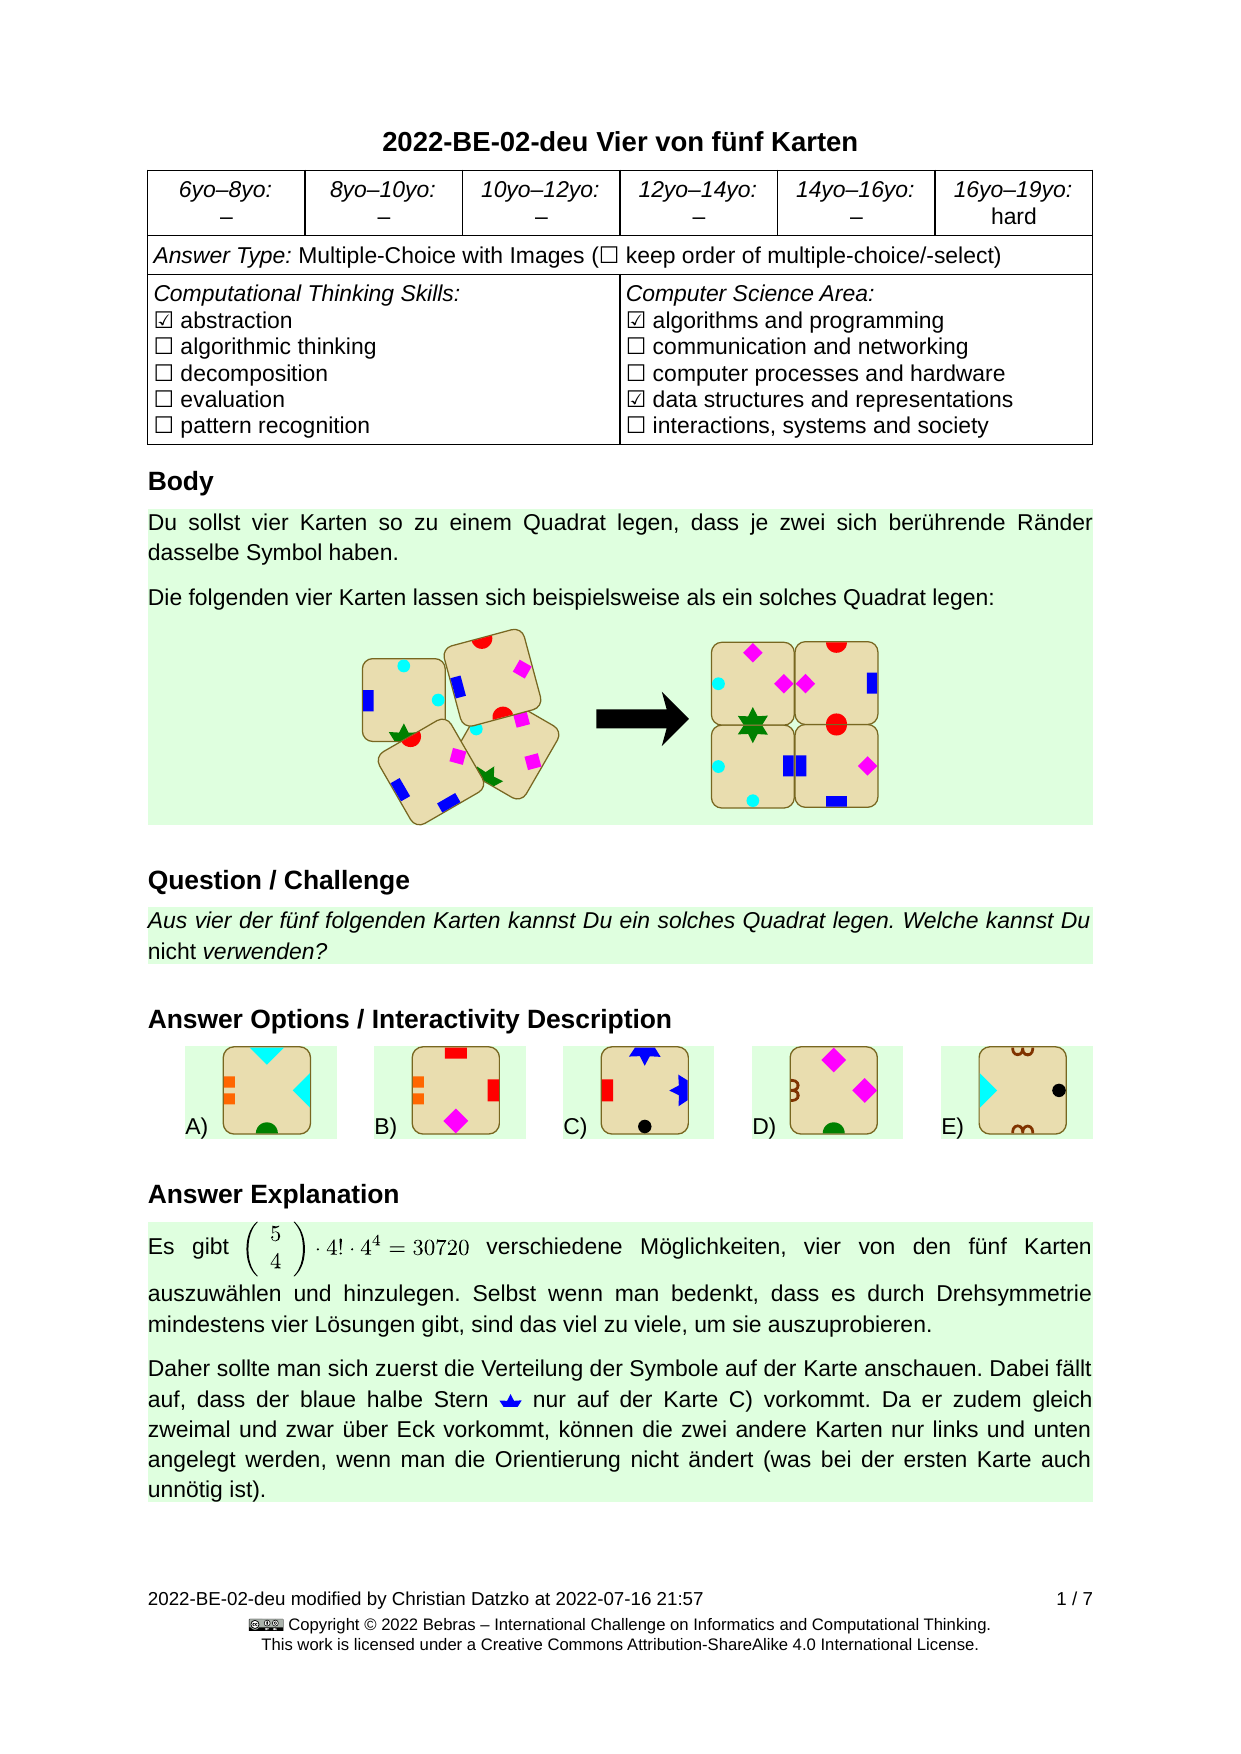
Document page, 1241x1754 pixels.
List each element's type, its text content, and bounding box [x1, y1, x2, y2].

table_cell Computer Science Area: ☑ algorithms and programming ☐ communication and networking ☐ computer processes and hardware ☑ data structures and representations ☐ interactions, systems and society [621, 275, 1092, 444]
table_header 12yo–14yo: – [621, 171, 777, 235]
subtitle Body [148, 466, 1093, 496]
subtitle Answer Options / Interactivity Description [148, 1003, 1093, 1034]
text Daher sollte man sich zuerst die Verteilung der Symbole auf der Karte anschauen. Dabei fällt auf, dass der blaue halbe Stern nur auf der Karte C) vorkommt. Da er zudem gleich zweimal und zwar über Eck vorkommt, können die zwei andere Karten nur links und unten angelegt werden, wenn man die Orientierung nicht ändert (was bei der ersten Karte auch unnötig ist). [148, 1355, 1093, 1502]
table_header 6yo–8yo: – [148, 171, 304, 235]
subtitle 2022-BE-02-deu Vier von fünf Karten [148, 125, 1093, 157]
table_header 14yo–16yo: – [778, 171, 934, 235]
subtitle Answer Explanation [148, 1179, 1093, 1209]
subtitle Question / Challenge [148, 865, 1093, 895]
table_cell Computational Thinking Skills: ☑ abstraction ☐ algorithmic thinking ☐ decomposition ☐ evaluation ☐ pattern recognition [148, 275, 619, 444]
table_cell Answer Type: Multiple-Choice with Images (☐ keep order of multiple-choice/-select) [148, 236, 1092, 274]
text Aus vier der fünf folgenden Karten kannst Du ein solches Quadrat legen. Welche kannst Du nicht verwenden? [148, 907, 1093, 964]
text Du sollst vier Karten so zu einem Quadrat legen, dass je zwei sich berührende Ränder dasselbe Symbol haben. [148, 509, 1093, 566]
text Die folgenden vier Karten lassen sich beispielsweise als ein solches Quadrat legen: [148, 584, 1093, 610]
table_header 10yo–12yo: – [463, 171, 619, 235]
text Es gibt verschiedene Möglichkeiten, vier von den fünf Karten auszuwählen und hinzulegen. Selbst wenn man bedenkt, dass es durch Drehsymmetrie mindestens vier Lösungen gibt, sind das viel zu viele, um sie auszuprobieren. [148, 1222, 1093, 1337]
table_header 16yo–19yo: hard [936, 171, 1092, 235]
table_header 8yo–10yo: – [306, 171, 462, 235]
